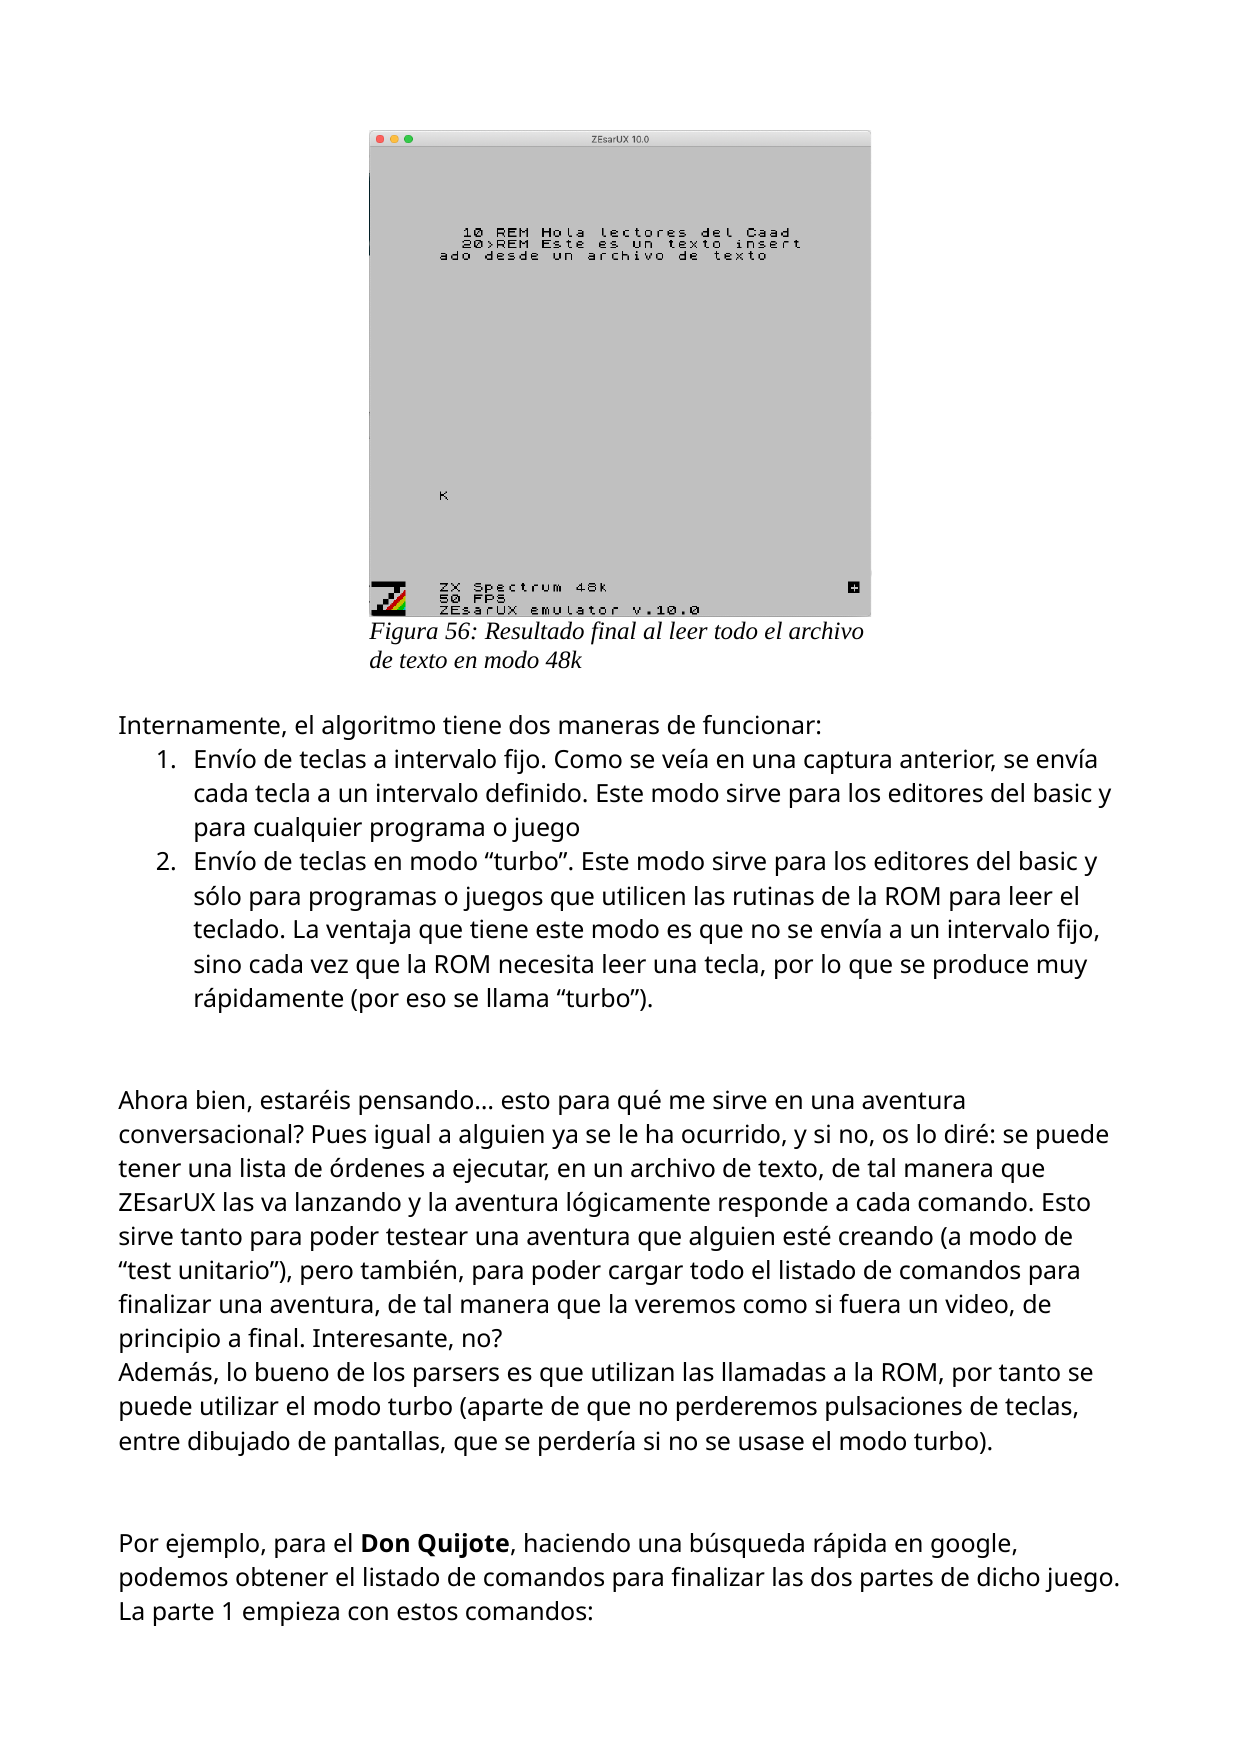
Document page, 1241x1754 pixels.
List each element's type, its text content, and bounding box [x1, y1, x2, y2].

list Envío de teclas a intervalo fijo. Como se veía en una captura anterior, se envía cada tecla a un intervalo definido. Este modo sirve para los editores del basic y para cualquier programa o juego [156, 742, 1122, 844]
text Además, lo bueno de los parsers es que utilizan las llamadas a la ROM, por tanto se puede utilizar el modo turbo (aparte de que no perderemos pulsaciones de teclas, entre dibujado de pantallas, que se perdería si no se usase el modo turbo). [118, 1355, 1122, 1457]
list Envío de teclas en modo “turbo”. Este modo sirve para los editores del basic y sólo para programas o juegos que utilicen las rutinas de la ROM para leer el teclado. La ventaja que tiene este modo es que no se envía a un intervalo fijo, sino cada vez que la ROM necesita leer una tecla, por lo que se produce muy rápidamente (por eso se llama “turbo”). [156, 844, 1122, 1014]
picture [369, 130, 872, 617]
text Ahora bien, estaréis pensando… esto para qué me sirve en una aventura conversacional? Pues igual a alguien ya se le ha ocurrido, y si no, os lo diré: se puede tener una lista de órdenes a ejecutar, en un archivo de texto, de tal manera que ZEsarUX las va lanzando y la aventura lógicamente responde a cada comando. Esto sirve tanto para poder testear una aventura que alguien esté creando (a modo de “test unitario”), pero también, para poder cargar todo el listado de comandos para finalizar una aventura, de tal manera que la veremos como si fuera un video, de principio a final. Interesante, no? [118, 1082, 1122, 1355]
text Por ejemplo, para el Don Quijote, haciendo una búsqueda rápida en google, podemos obtener el listado de comandos para finalizar las dos partes de dicho juego. La parte 1 empieza con estos comandos: [118, 1525, 1122, 1627]
text Figura 56: Resultado final al leer todo el archivo de texto en modo 48k [369, 617, 871, 674]
text Internamente, el algoritmo tiene dos maneras de funcionar: [118, 708, 1122, 742]
